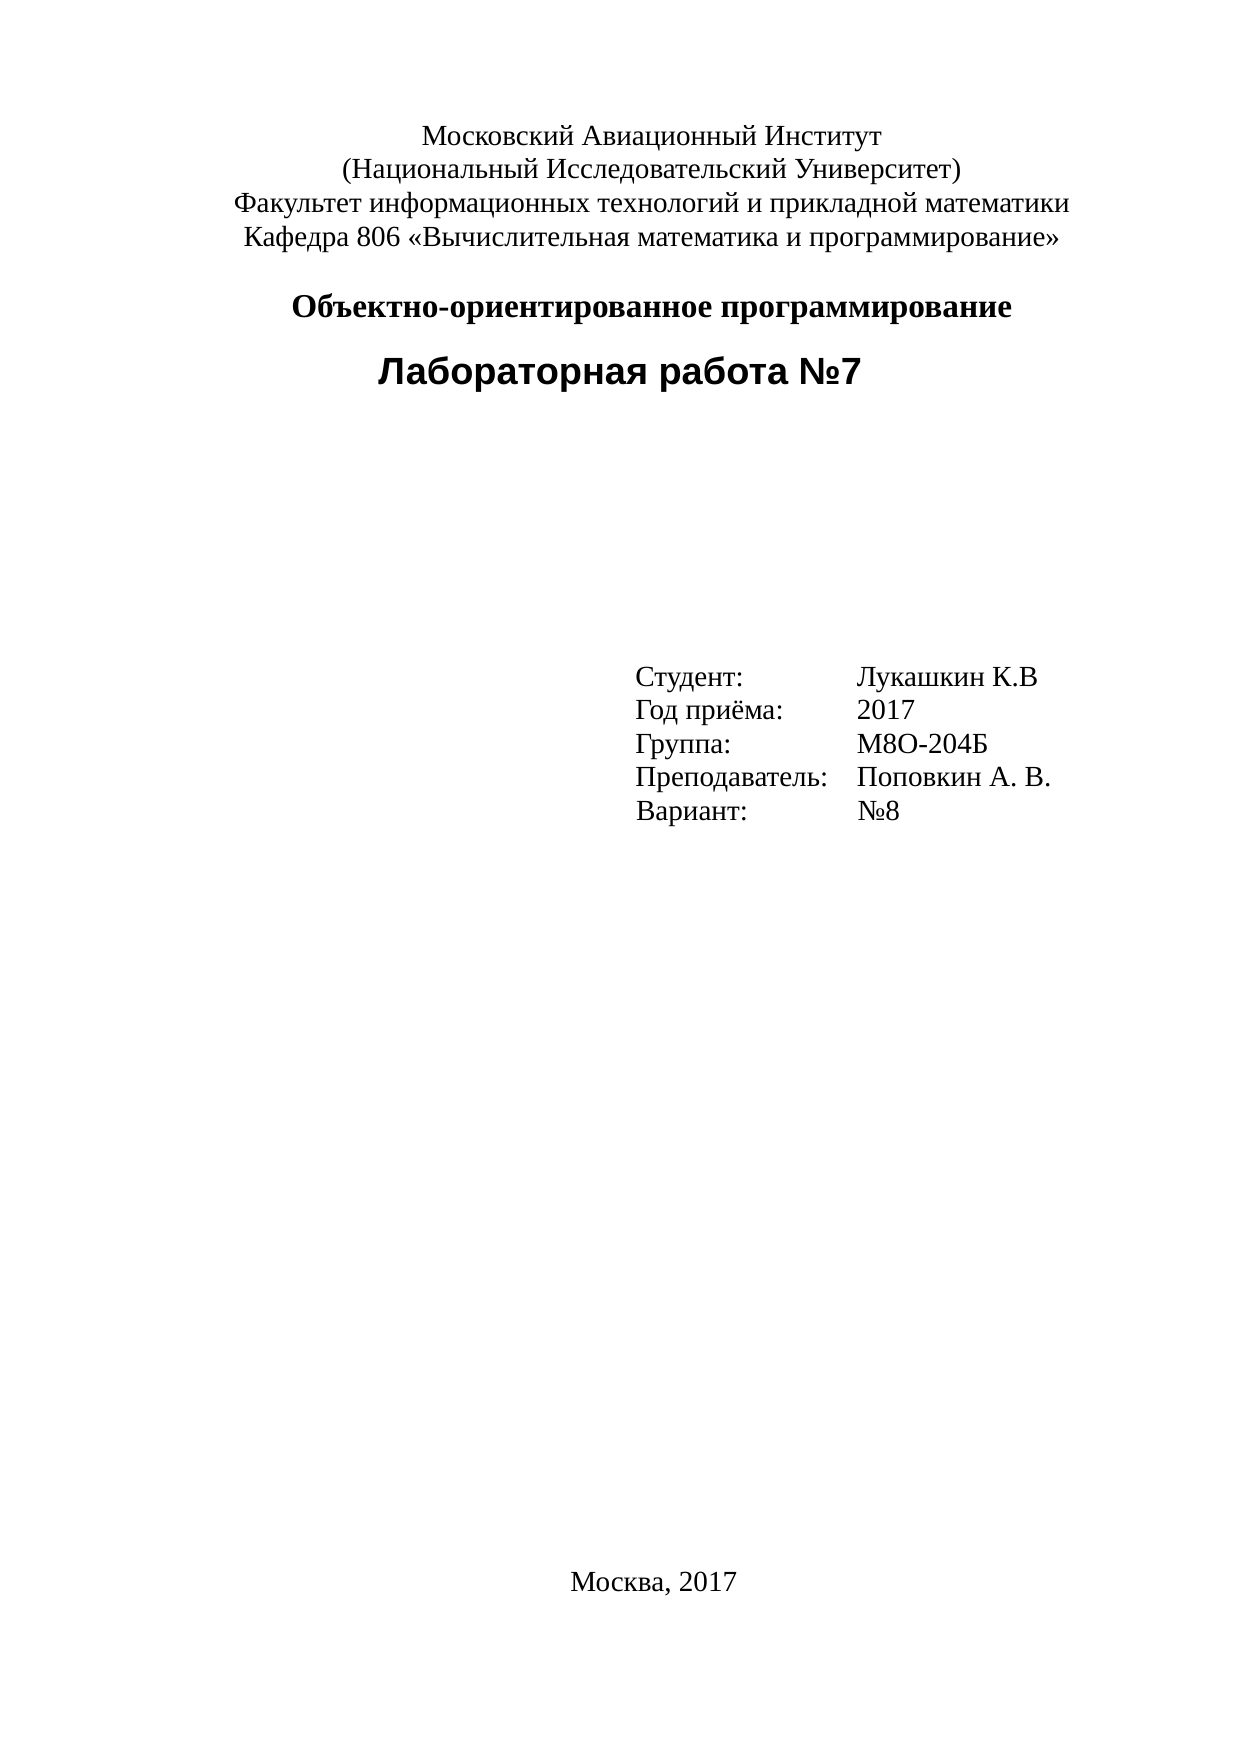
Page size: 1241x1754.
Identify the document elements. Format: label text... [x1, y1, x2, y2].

text Преподаватель: Поповкин А. В. [118, 759, 1122, 793]
text Москва, 2017 [118, 1564, 1122, 1597]
text Группа: М8О-204Б [118, 726, 1122, 759]
subtitle Лабораторная работа №7 [118, 349, 1122, 393]
text Кафедра 806 «Вычислительная математика и программирование» [118, 219, 1122, 252]
text Московский Авиационный Институт [118, 118, 1122, 152]
text Год приёма: 2017 [118, 692, 1122, 726]
text Объектно-ориентированное программирование [118, 286, 1122, 324]
text Вариант: №8 [118, 793, 1122, 827]
text Студент: Лукашкин К.В [118, 659, 1122, 692]
text (Национальный Исследовательский Университет) [118, 152, 1122, 185]
text Факультет информационных технологий и прикладной математики [118, 185, 1122, 219]
